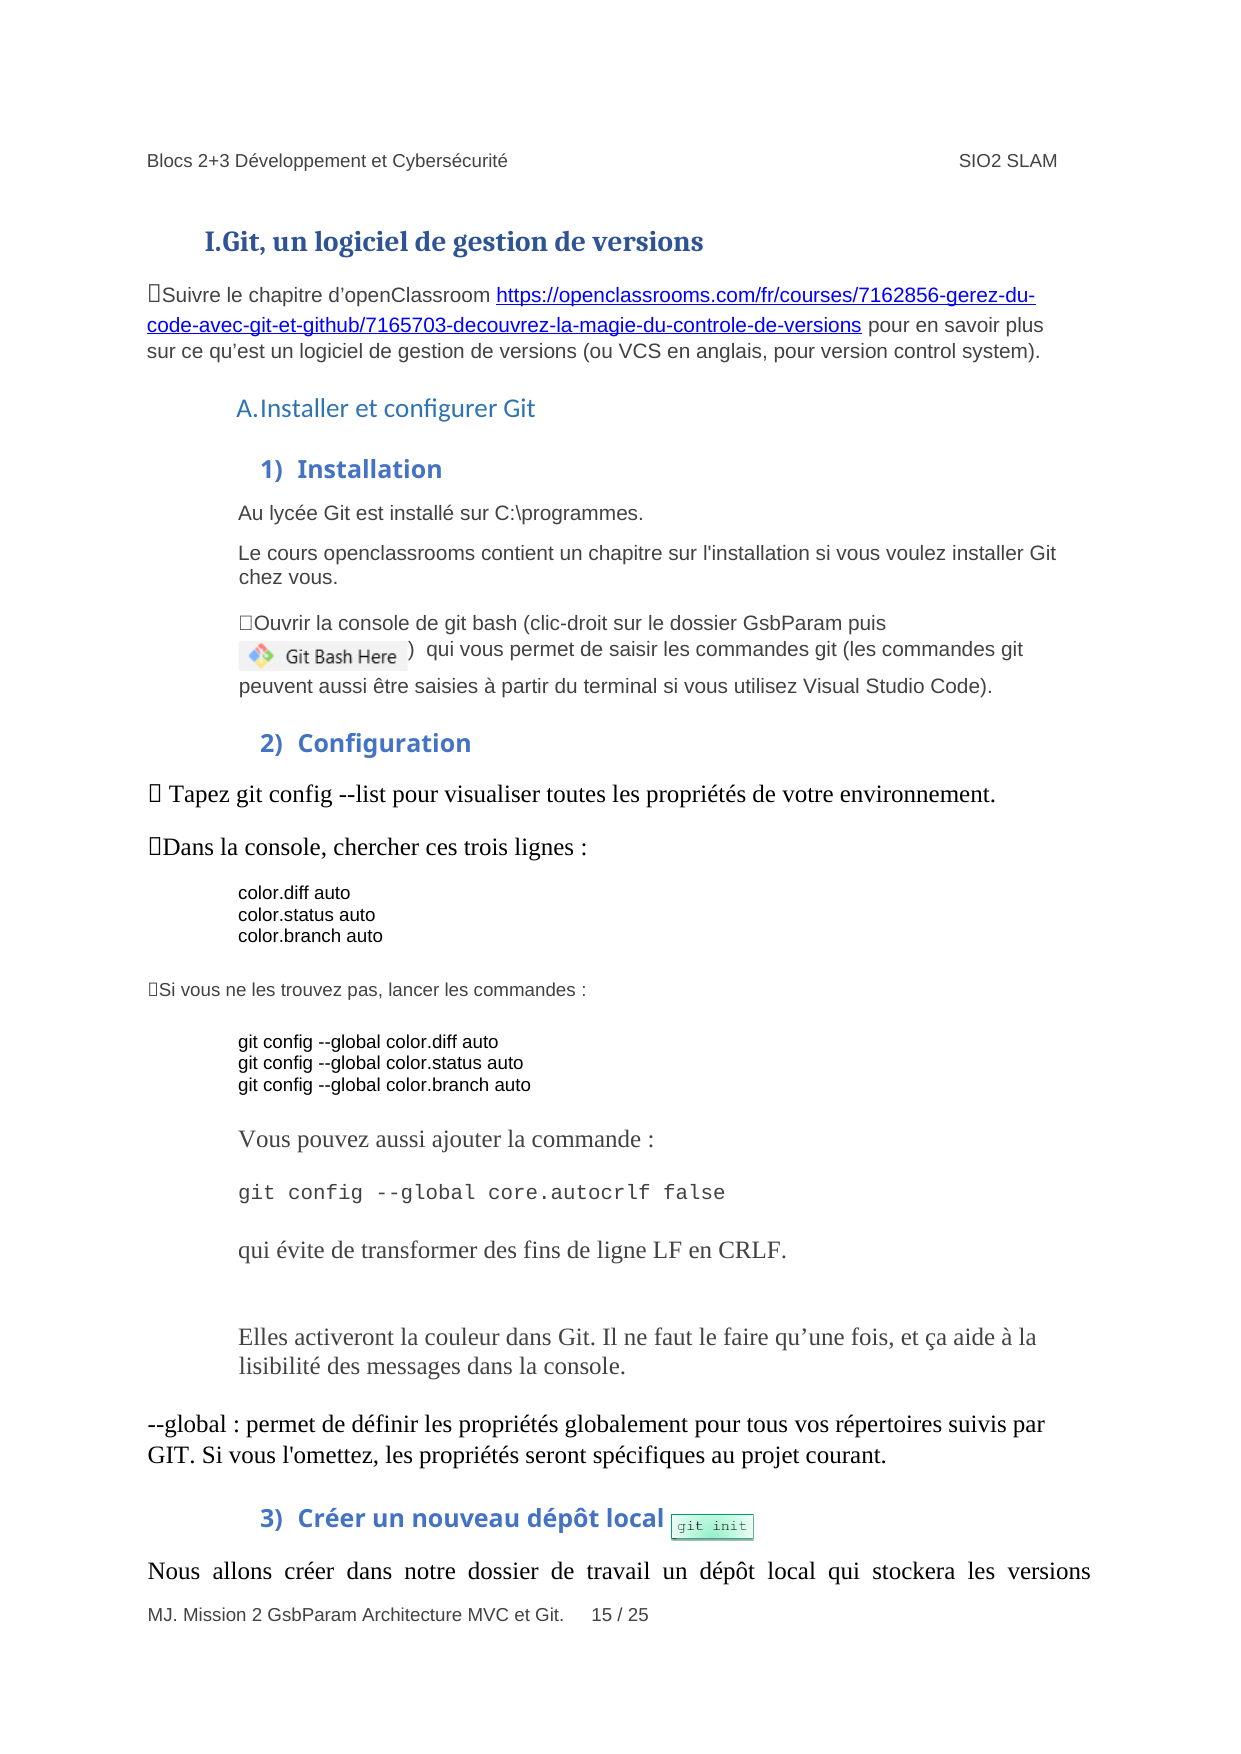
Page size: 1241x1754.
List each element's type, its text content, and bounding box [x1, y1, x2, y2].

list Configuration [260, 726, 1092, 760]
text color.branch auto [238, 925, 1057, 947]
text Dans la console, chercher ces trois lignes : [147, 829, 1092, 863]
text git config --global color.branch auto [238, 1074, 1057, 1095]
text Nous allons créer dans notre dossier de travail un dépôt local qui stockera les versions [147, 1556, 1092, 1584]
text Ouvrir la console de git bash (clic-droit sur le dossier GsbParam puis ) qui vous permet de saisir les commandes git (les commandes git peuvent aussi être saisies à partir du terminal si vous utilisez Visual Studio Code). [238, 611, 1057, 697]
list Installation [260, 452, 1092, 486]
text git config --global color.status auto [238, 1052, 1057, 1074]
text  Tapez git config --list pour visualiser toutes les propriétés de votre environnement. [147, 775, 1092, 809]
list Installer et configurer Git [207, 391, 1092, 424]
text git config --global core.autocrlf false [238, 1182, 1057, 1206]
text Suivre le chapitre d’openClassroom https://openclassrooms.com/fr/courses/7162856-gerez-du-code-avec-git-et-github/7165703-decouvrez-la-magie-du-controle-de-versions pour en savoir plus sur ce qu’est un logiciel de gestion de versions (ou VCS en anglais, pour version control system). [147, 276, 1057, 363]
text git config --global color.diff auto [238, 1031, 1057, 1052]
text color.diff auto [238, 882, 1057, 904]
text Si vous ne les trouvez pas, lancer les commandes : [147, 976, 1057, 1001]
list Créer un nouveau dépôt local [260, 1500, 1092, 1541]
text Le cours openclassrooms contient un chapitre sur l'installation si vous voulez installer Git chez vous. [238, 541, 1057, 589]
text Au lycée Git est installé sur C:\programmes. [238, 501, 1057, 525]
text --global : permet de définir les propriétés globalement pour tous vos répertoires suivis par GIT. Si vous l'omettez, les propriétés seront spécifiques au projet courant. [147, 1409, 1092, 1469]
text Vous pouvez aussi ajouter la commande : [238, 1124, 1057, 1153]
text qui évite de transformer des fins de ligne LF en CRLF. [238, 1235, 1057, 1264]
text color.status auto [238, 904, 1057, 925]
picture [671, 1513, 754, 1541]
subtitle Git, un logiciel de gestion de versions [204, 225, 1092, 258]
text Elles activeront la couleur dans Git. Il ne faut le faire qu’une fois, et ça aide à la lisibilité des messages dans la console. [238, 1322, 1057, 1380]
picture [238, 641, 408, 671]
